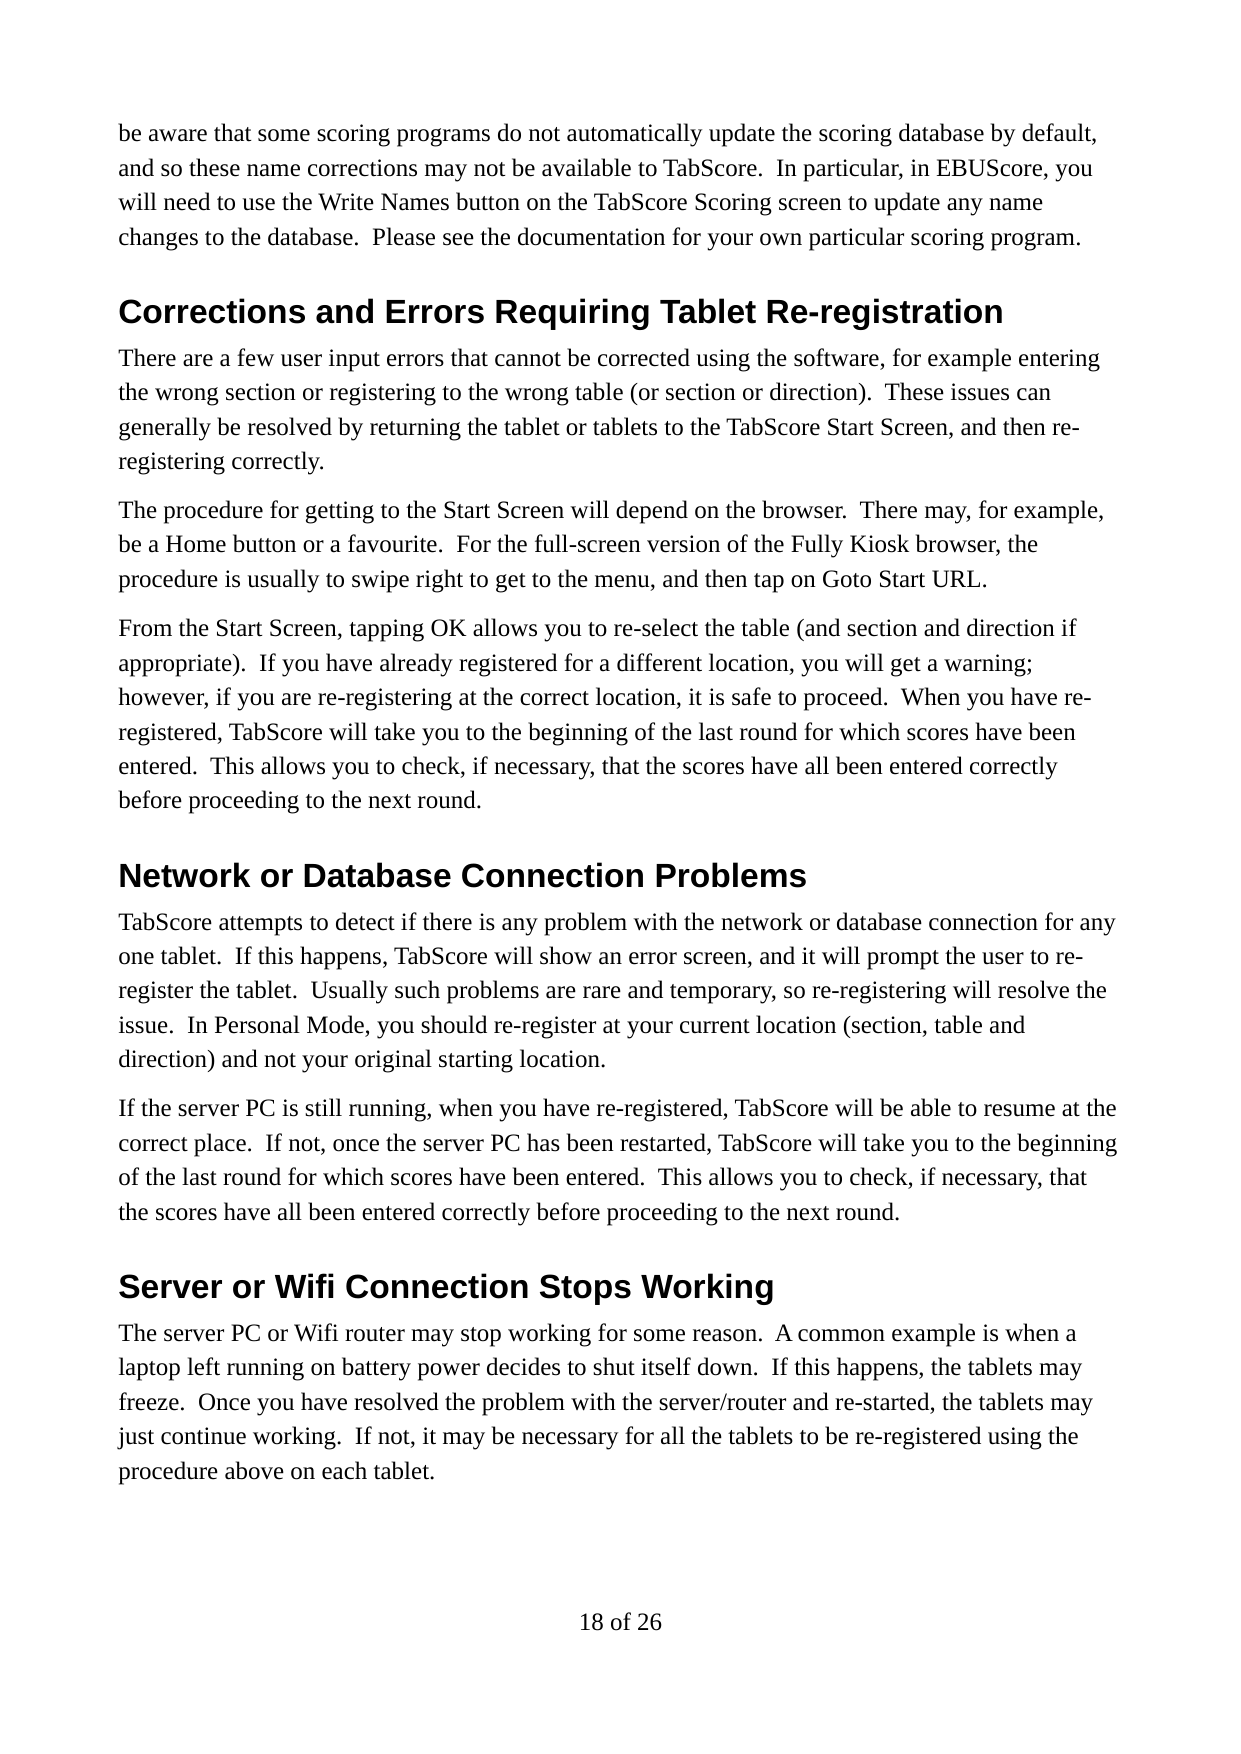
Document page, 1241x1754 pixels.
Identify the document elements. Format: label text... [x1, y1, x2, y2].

text There are a few user input errors that cannot be corrected using the software, for example entering the wrong section or registering to the wrong table (or section or direction). These issues can generally be resolved by returning the tablet or tablets to the TabScore Start Screen, and then re-registering correctly. [118, 343, 1122, 475]
subtitle Server or Wifi Connection Stops Working [118, 1267, 1122, 1306]
text The procedure for getting to the Start Screen will depend on the browser. There may, for example, be a Home button or a favourite. For the full-screen version of the Fully Kiosk browser, the procedure is usually to swipe right to get to the menu, and then tap on Goto Start URL. [118, 495, 1122, 593]
subtitle Network or Database Connection Problems [118, 855, 1122, 894]
text If the server PC is still running, when you have re-registered, TabScore will be able to resume at the correct place. If not, once the server PC has been restarted, TabScore will take you to the beginning of the last round for which scores have been entered. This allows you to check, if necessary, that the scores have all been entered correctly before proceeding to the next round. [118, 1093, 1122, 1226]
text TabScore attempts to detect if there is any problem with the network or database connection for any one tablet. If this happens, TabScore will show an error screen, and it will prompt the user to re-register the tablet. Usually such problems are rare and temporary, so re-registering will resolve the issue. In Personal Mode, you should re-register at your current location (section, table and direction) and not your original starting location. [118, 907, 1122, 1073]
text be aware that some scoring programs do not automatically update the scoring database by default, and so these name corrections may not be available to TabScore. In particular, in EBUScore, you will need to use the Write Names button on the TabScore Scoring screen to update any name changes to the database. Please see the documentation for your own particular scoring program. [118, 118, 1122, 250]
text The server PC or Wifi router may stop working for some reason. A common example is when a laptop left running on battery power decides to shut itself down. If this happens, the tablets may freeze. Once you have resolved the problem with the server/router and re-started, the tablets may just continue working. If not, it may be necessary for all the tablets to be re-registered using the procedure above on each tablet. [118, 1318, 1122, 1485]
subtitle Corrections and Errors Requiring Tablet Re-registration [118, 291, 1122, 330]
text From the Start Screen, tapping OK allows you to re-select the table (and section and direction if appropriate). If you have already registered for a different location, you will get a warning; however, if you are re-registering at the correct location, it is safe to proceed. When you have re-registered, TabScore will take you to the beginning of the last round for which scores have been entered. This allows you to check, if necessary, that the scores have all been entered correctly before proceeding to the next round. [118, 613, 1122, 814]
